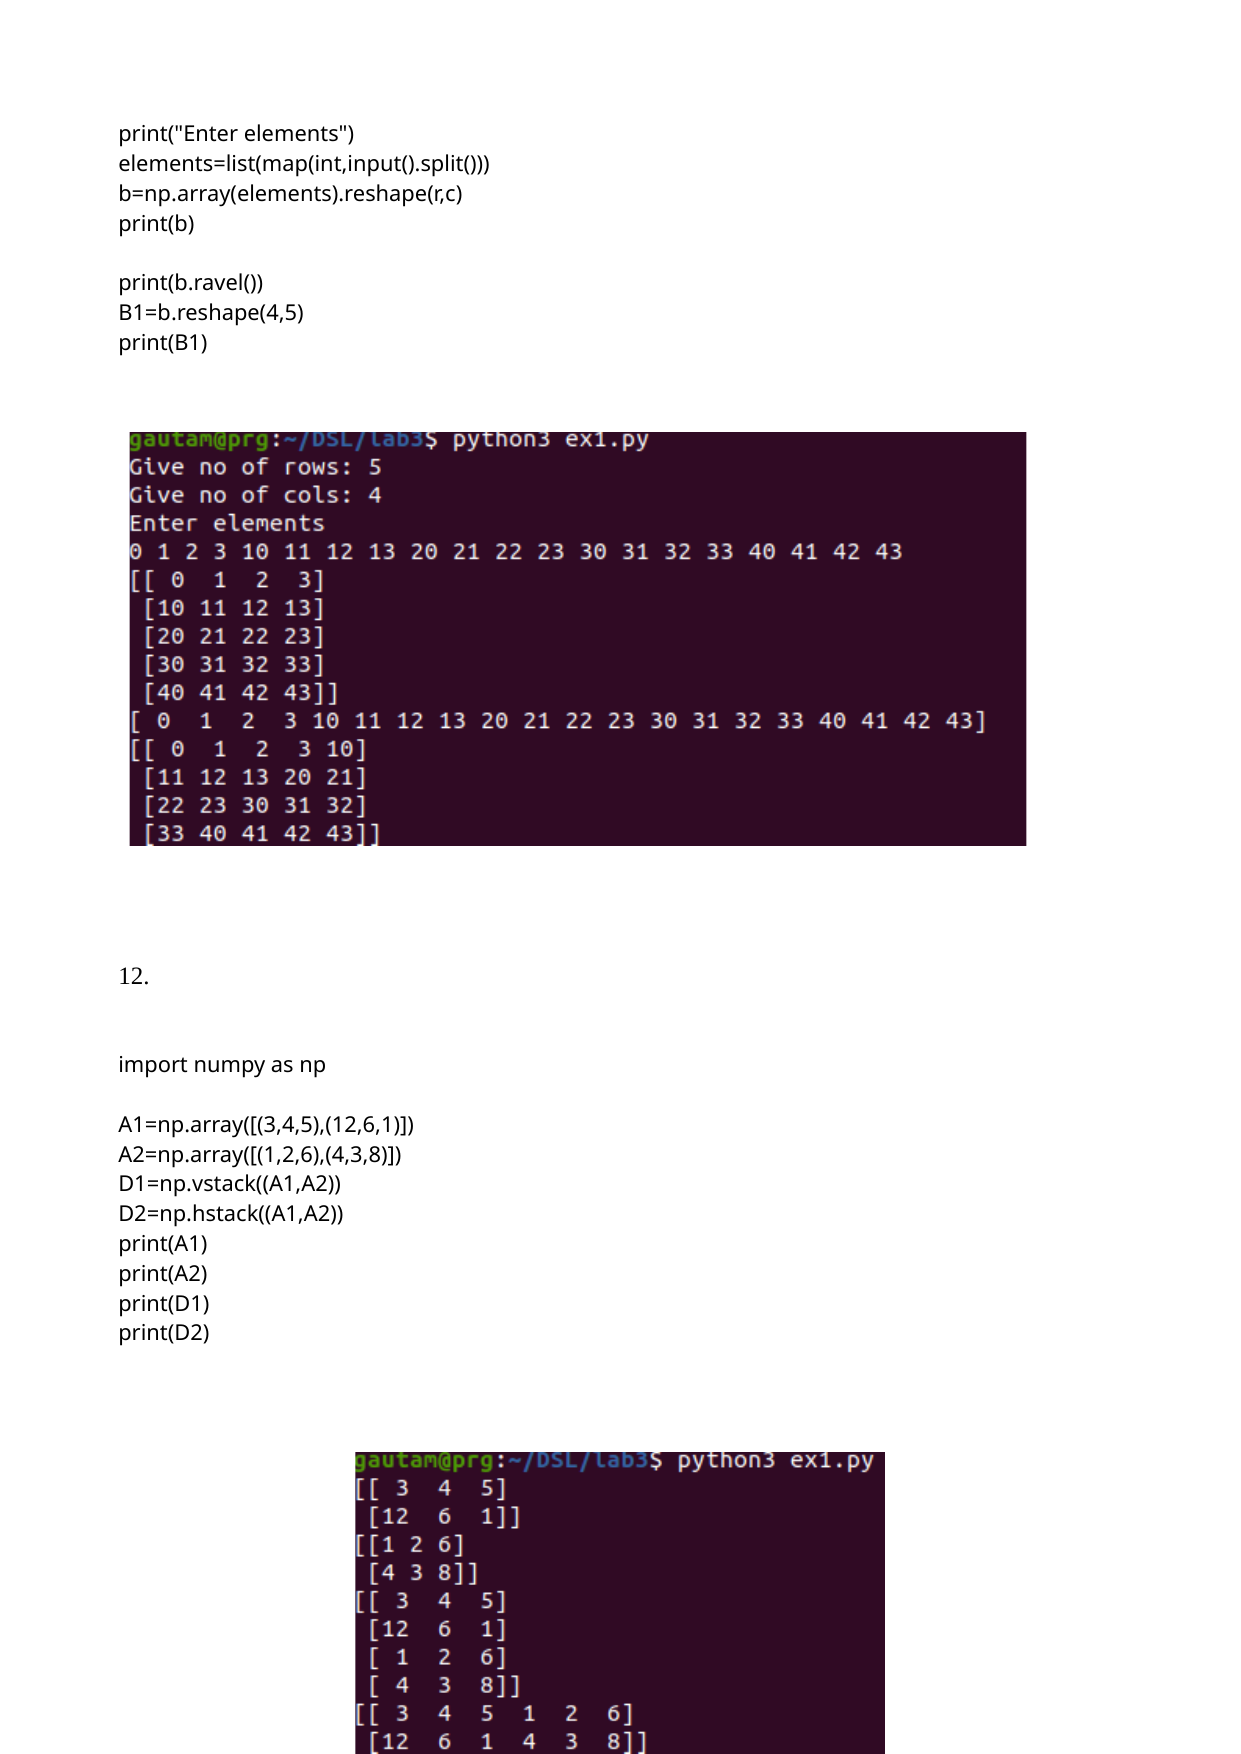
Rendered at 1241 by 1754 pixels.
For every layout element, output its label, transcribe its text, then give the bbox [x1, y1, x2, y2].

text print(b) [118, 207, 1122, 237]
text b=np.array(elements).reshape(r,c) [118, 178, 1122, 207]
text print(A1) [118, 1228, 1122, 1258]
text print(A2) [118, 1258, 1122, 1288]
text A2=np.array([(1,2,6),(4,3,8)]) [118, 1139, 1122, 1168]
text A1=np.array([(3,4,5),(12,6,1)]) [118, 1109, 1122, 1139]
text import numpy as np [118, 1049, 1122, 1079]
text elements=list(map(int,input().split())) [118, 148, 1122, 178]
text print(D1) [118, 1288, 1122, 1317]
text B1=b.reshape(4,5) [118, 297, 1122, 327]
text 12. [118, 385, 1122, 990]
text D2=np.hstack((A1,A2)) [118, 1198, 1122, 1228]
text D1=np.vstack((A1,A2)) [118, 1168, 1122, 1198]
picture [355, 1452, 885, 1754]
text print(B1) [118, 327, 1122, 356]
text print(b.ravel()) [118, 267, 1122, 297]
picture [129, 432, 1027, 846]
text print(D2) [118, 1317, 1122, 1347]
text print("Enter elements") [118, 118, 1122, 148]
